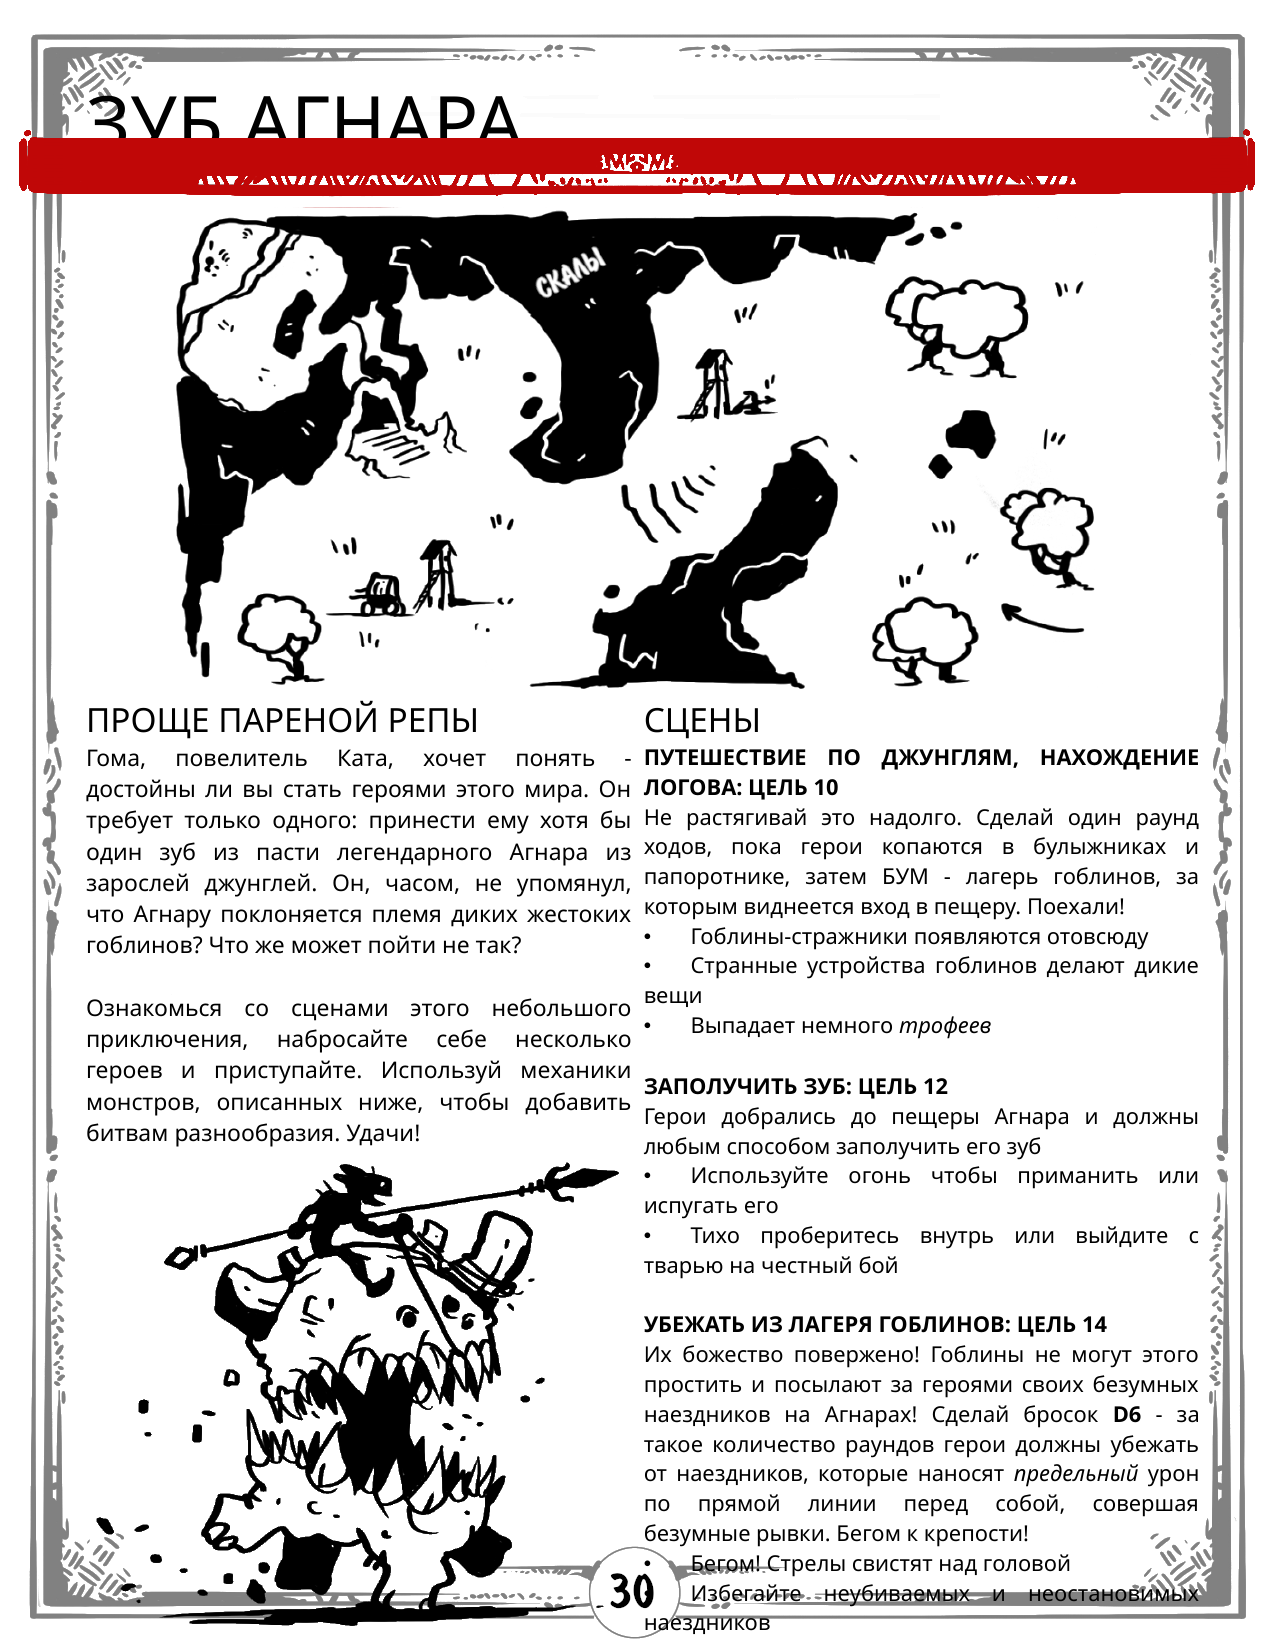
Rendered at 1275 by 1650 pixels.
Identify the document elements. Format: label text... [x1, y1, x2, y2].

table_header ПРОЩЕ ПАРЕНОЙ РЕПЫ Гома, повелитель Ката, хочет понять - достойны ли вы стать героями этого мира. Он требует только одного: принести ему хотя бы один зуб из пасти легендарного Агнара из зарослей джунглей. Он, часом, не упомянул, что Агнару поклоняется племя диких жестоких гоблинов? Что же может пойти не так? Ознакомься со сценами этого небольшого приключения, набросайте себе несколько героев и приступайте. Используй механики монстров, описанных ниже, чтобы добавить битвам разнообразия. Удачи! [80, 691, 638, 1643]
table_header СЦЕНЫ ПУТЕШЕСТВИЕ ПО ДЖУНГЛЯМ, НАХОЖДЕНИЕ ЛОГОВА: ЦЕЛЬ 10 Не растягивай это надолго. Сделай один раунд ходов, пока герои копаются в булыжниках и папоротнике, затем БУМ - лагерь гоблинов, за которым виднеется вход в пещеру. Поехали! Гоблины-стражники появляются отовсюду Странные устройства гоблинов делают дикие вещи Выпадает немного трофеев ЗАПОЛУЧИТЬ ЗУБ: ЦЕЛЬ 12 Герои добрались до пещеры Агнара и должны любым способом заполучить его зуб Используйте огонь чтобы приманить или испугать его Тихо проберитесь внутрь или выйдите с тварью на честный бой УБЕЖАТЬ ИЗ ЛАГЕРЯ ГОБЛИНОВ: ЦЕЛЬ 14 Их божество повержено! Гоблины не могут этого простить и посылают за героями своих безумных наездников на Агнарах! Сделай бросок D6 - за такое количество раундов герои должны убежать от наездников, которые наносят предельный урон по прямой линии перед собой, совершая безумные рывки. Бегом к крепости! Бегом! Стрелы свистят над головой Избегайте неубиваемых и неостановимых наездников [638, 691, 1205, 1643]
picture [0, 6, 1275, 1647]
